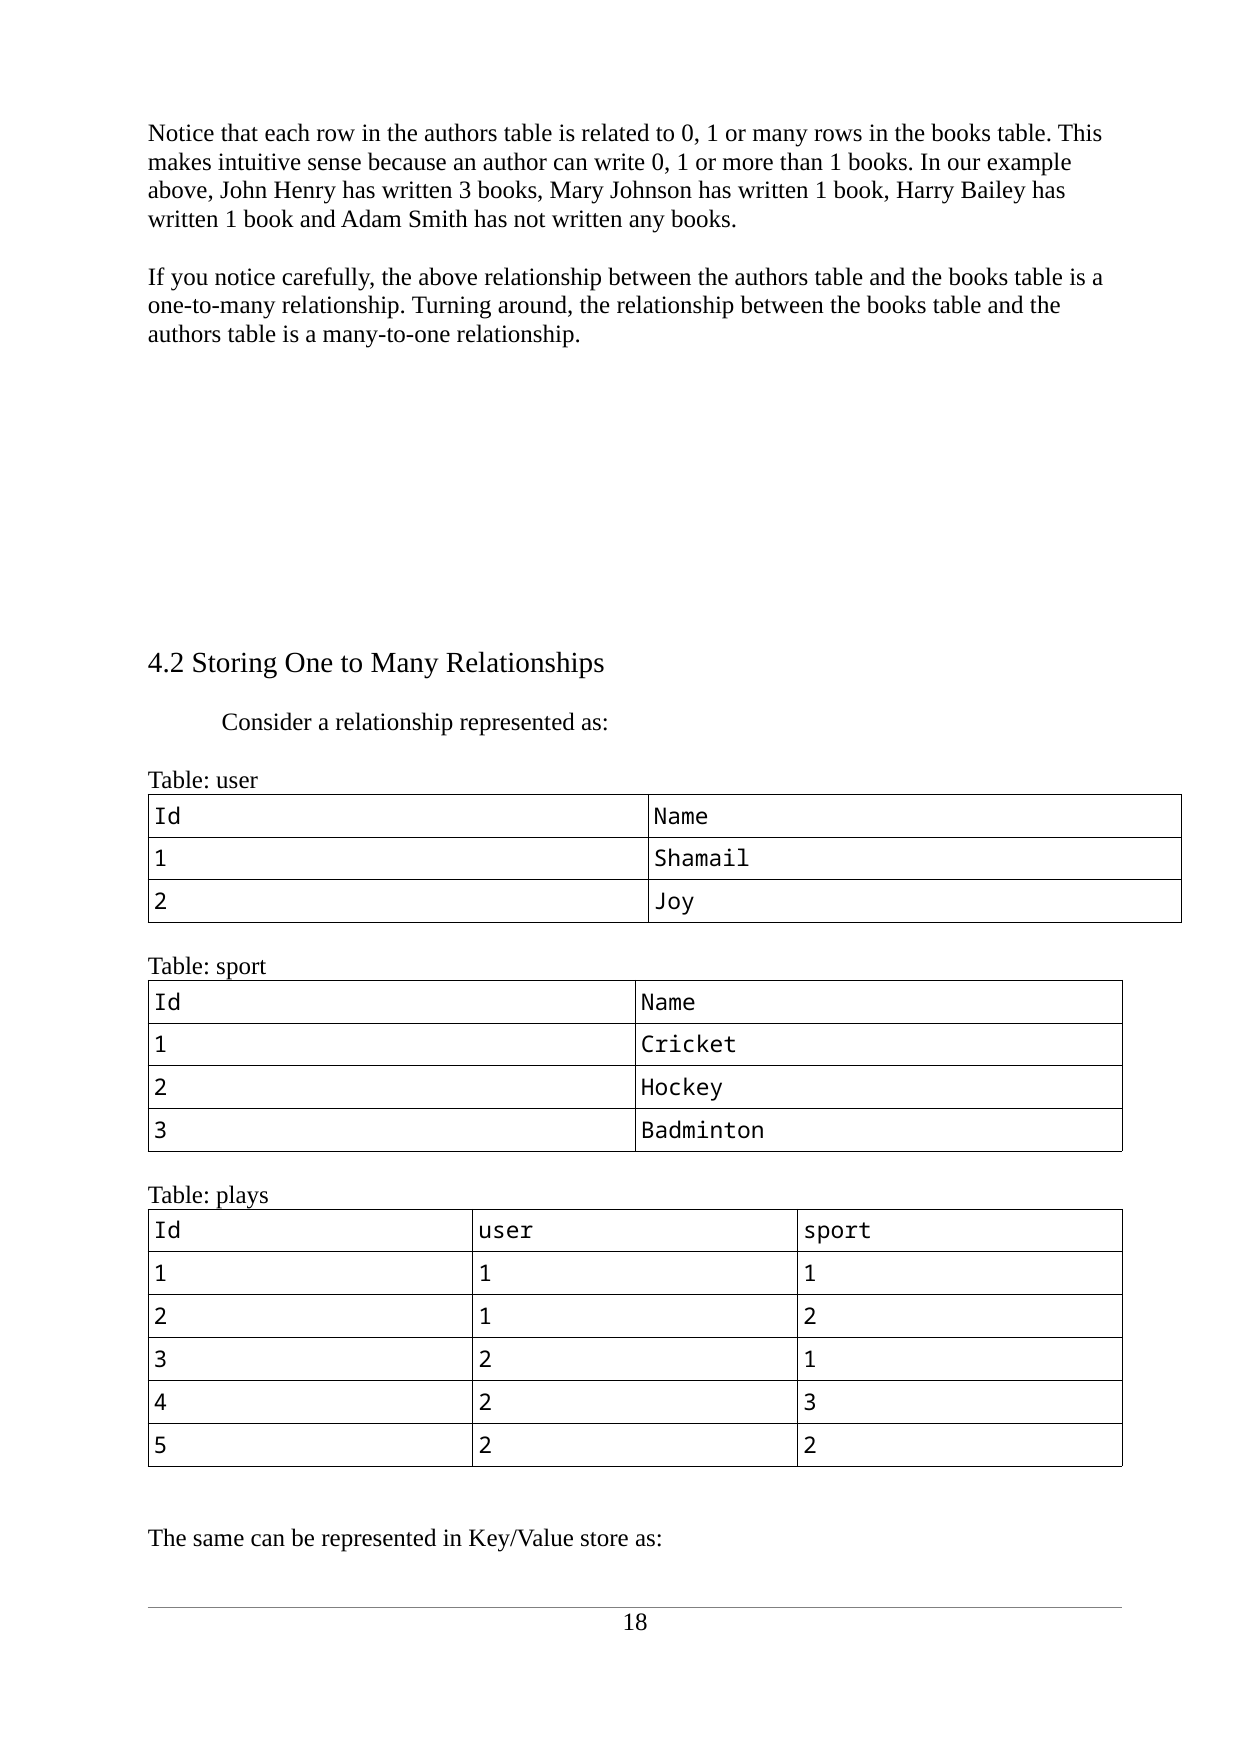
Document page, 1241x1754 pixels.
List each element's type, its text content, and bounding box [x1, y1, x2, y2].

table_cell 2 [798, 1295, 1122, 1337]
text Notice that each row in the authors table is related to 0, 1 or many rows in the books table. This makes intuitive sense because an author can write 0, 1 or more than 1 books. In our example above, John Henry has written 3 books, Mary Johnson has written 1 book, Harry Bailey has written 1 book and Adam Smith has not written any books. [148, 118, 1122, 233]
table_cell 1 [473, 1295, 797, 1337]
table_cell 3 [149, 1338, 472, 1380]
table_cell 2 [149, 880, 648, 922]
table_cell 2 [473, 1338, 797, 1380]
table_cell 1 [798, 1252, 1122, 1294]
table_cell 2 [473, 1424, 797, 1466]
table_cell Cricket [636, 1024, 1122, 1065]
table_header sport [798, 1210, 1122, 1251]
table_cell Badminton [636, 1109, 1122, 1151]
text 4.2 Storing One to Many Relationships [148, 645, 1122, 679]
table_cell 5 [149, 1424, 472, 1466]
table_cell Joy [649, 880, 1181, 922]
table_cell 1 [149, 1024, 635, 1065]
text If you notice carefully, the above relationship between the authors table and the books table is a one-to-many relationship. Turning around, the relationship between the books table and the authors table is a many-to-one relationship. [148, 262, 1122, 348]
table_cell 3 [798, 1381, 1122, 1423]
table_header Id [149, 1210, 472, 1251]
table_cell 4 [149, 1381, 472, 1423]
table_cell 2 [149, 1066, 635, 1108]
text Table: plays [148, 1180, 1122, 1209]
table_header Name [636, 981, 1122, 1023]
text The same can be represented in Key/Value store as: [148, 1523, 1122, 1552]
table_header Id [149, 795, 648, 837]
table_cell Shamail [649, 838, 1181, 879]
table_cell 1 [798, 1338, 1122, 1380]
table_cell 2 [798, 1424, 1122, 1466]
text Table: sport [148, 951, 1122, 980]
table_cell 1 [473, 1252, 797, 1294]
table_cell 3 [149, 1109, 635, 1151]
text Consider a relationship represented as: [148, 707, 1122, 736]
table_cell 1 [149, 1252, 472, 1294]
table_cell 1 [149, 838, 648, 879]
table_cell Hockey [636, 1066, 1122, 1108]
text Table: user [148, 765, 1122, 794]
table_header Name [649, 795, 1181, 837]
table_header user [473, 1210, 797, 1251]
table_cell 2 [149, 1295, 472, 1337]
table_cell 2 [473, 1381, 797, 1423]
table_header Id [149, 981, 635, 1023]
